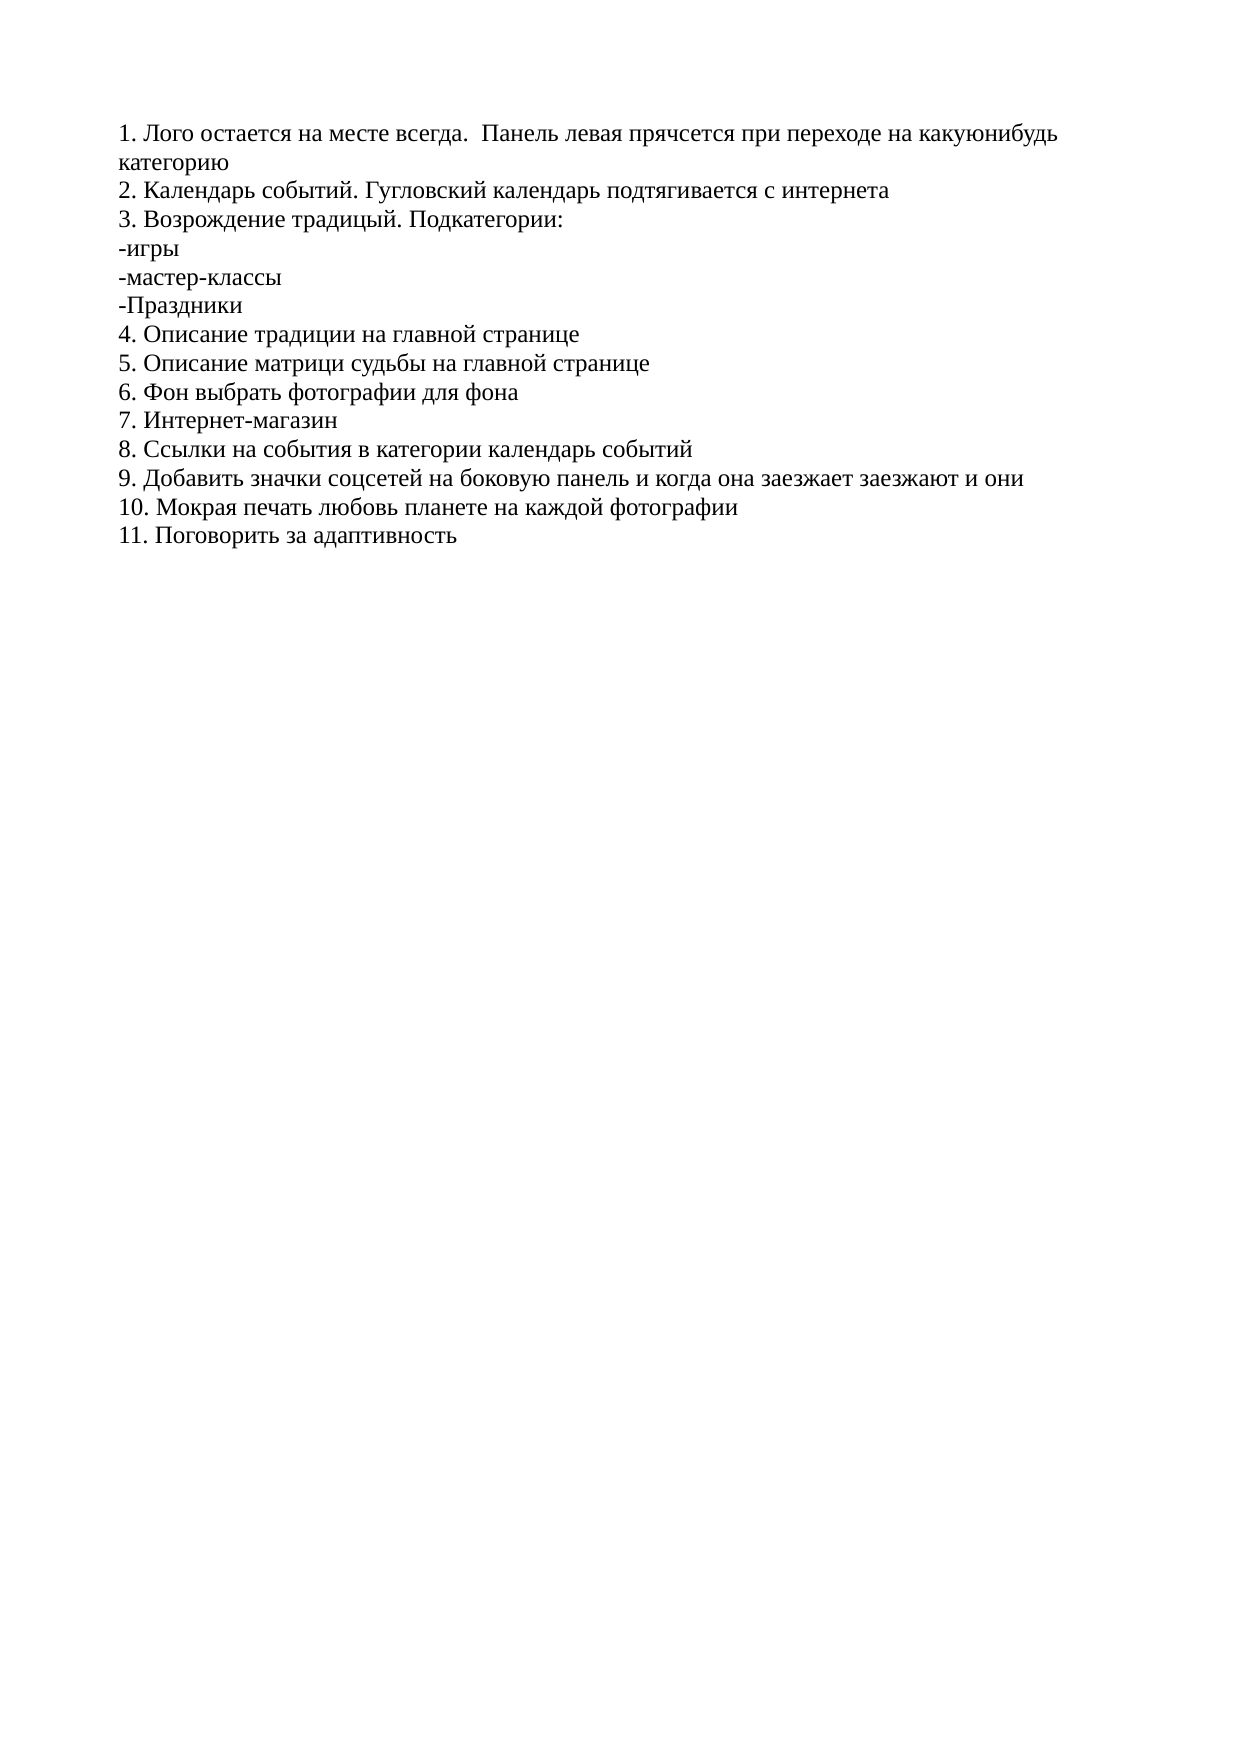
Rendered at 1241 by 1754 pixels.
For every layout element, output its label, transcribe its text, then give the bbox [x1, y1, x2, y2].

text 2. Календарь событий. Гугловский календарь подтягивается с интернета [118, 176, 1122, 204]
text 7. Интернет-магазин [118, 406, 1122, 434]
text 8. Ссылки на события в категории календарь событий [118, 434, 1122, 463]
text 1. Лого остается на месте всегда. Панель левая прячсется при переходе на какуюнибудь категорию [118, 118, 1122, 176]
text 3. Возрождение традицый. Подкатегории: [118, 204, 1122, 233]
text 11. Поговорить за адаптивность [118, 521, 1122, 549]
text -Праздники [118, 291, 1122, 319]
text -мастер-классы [118, 262, 1122, 291]
text 5. Описание матрици судьбы на главной странице [118, 348, 1122, 377]
text 4. Описание традиции на главной странице [118, 319, 1122, 348]
text -игры [118, 233, 1122, 262]
text 10. Мокрая печать любовь планете на каждой фотографии [118, 492, 1122, 521]
text 9. Добавить значки соцсетей на боковую панель и когда она заезжает заезжают и они [118, 463, 1122, 492]
text 6. Фон выбрать фотографии для фона [118, 377, 1122, 406]
